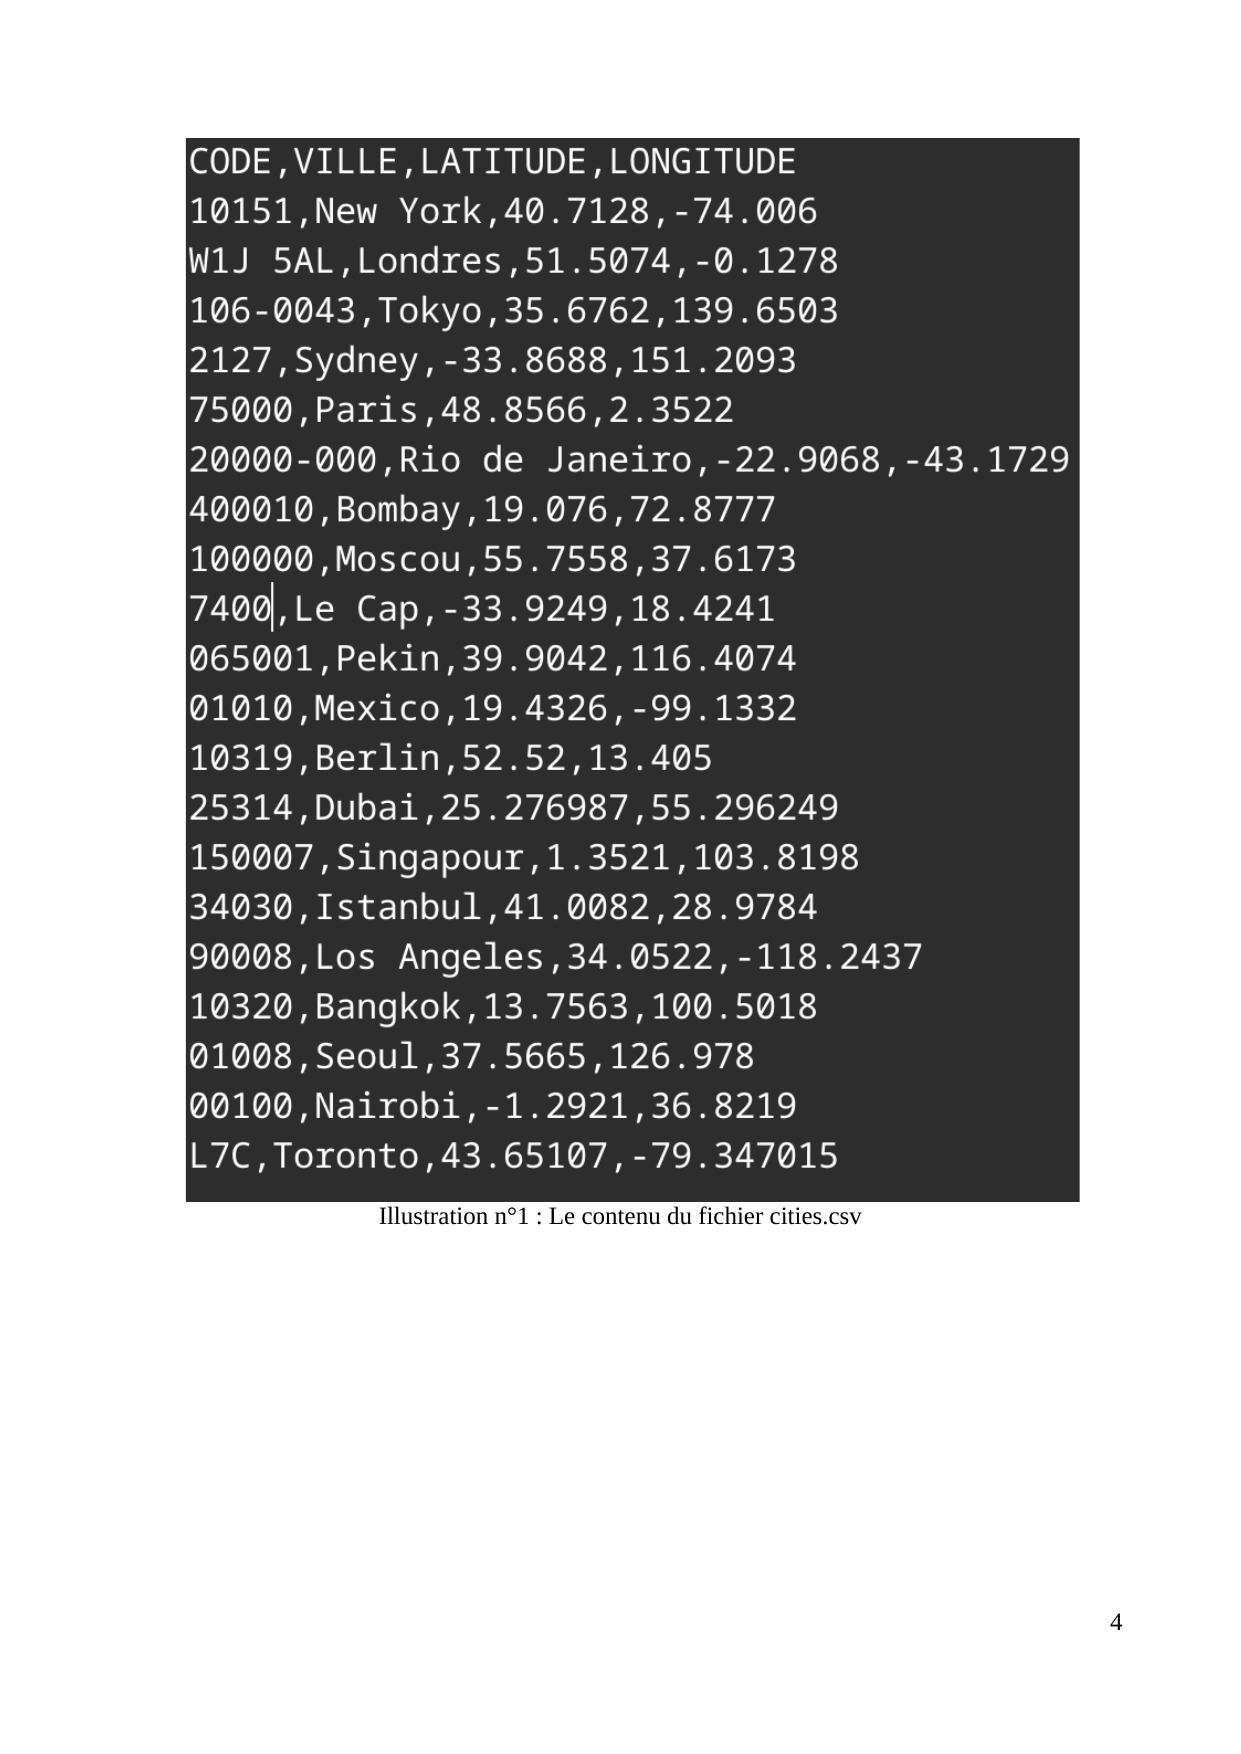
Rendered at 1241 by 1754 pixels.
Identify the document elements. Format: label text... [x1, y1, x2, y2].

text Illustration n°1 : Le contenu du fichier cities.csv [118, 434, 1122, 1230]
picture [185, 138, 1080, 1202]
